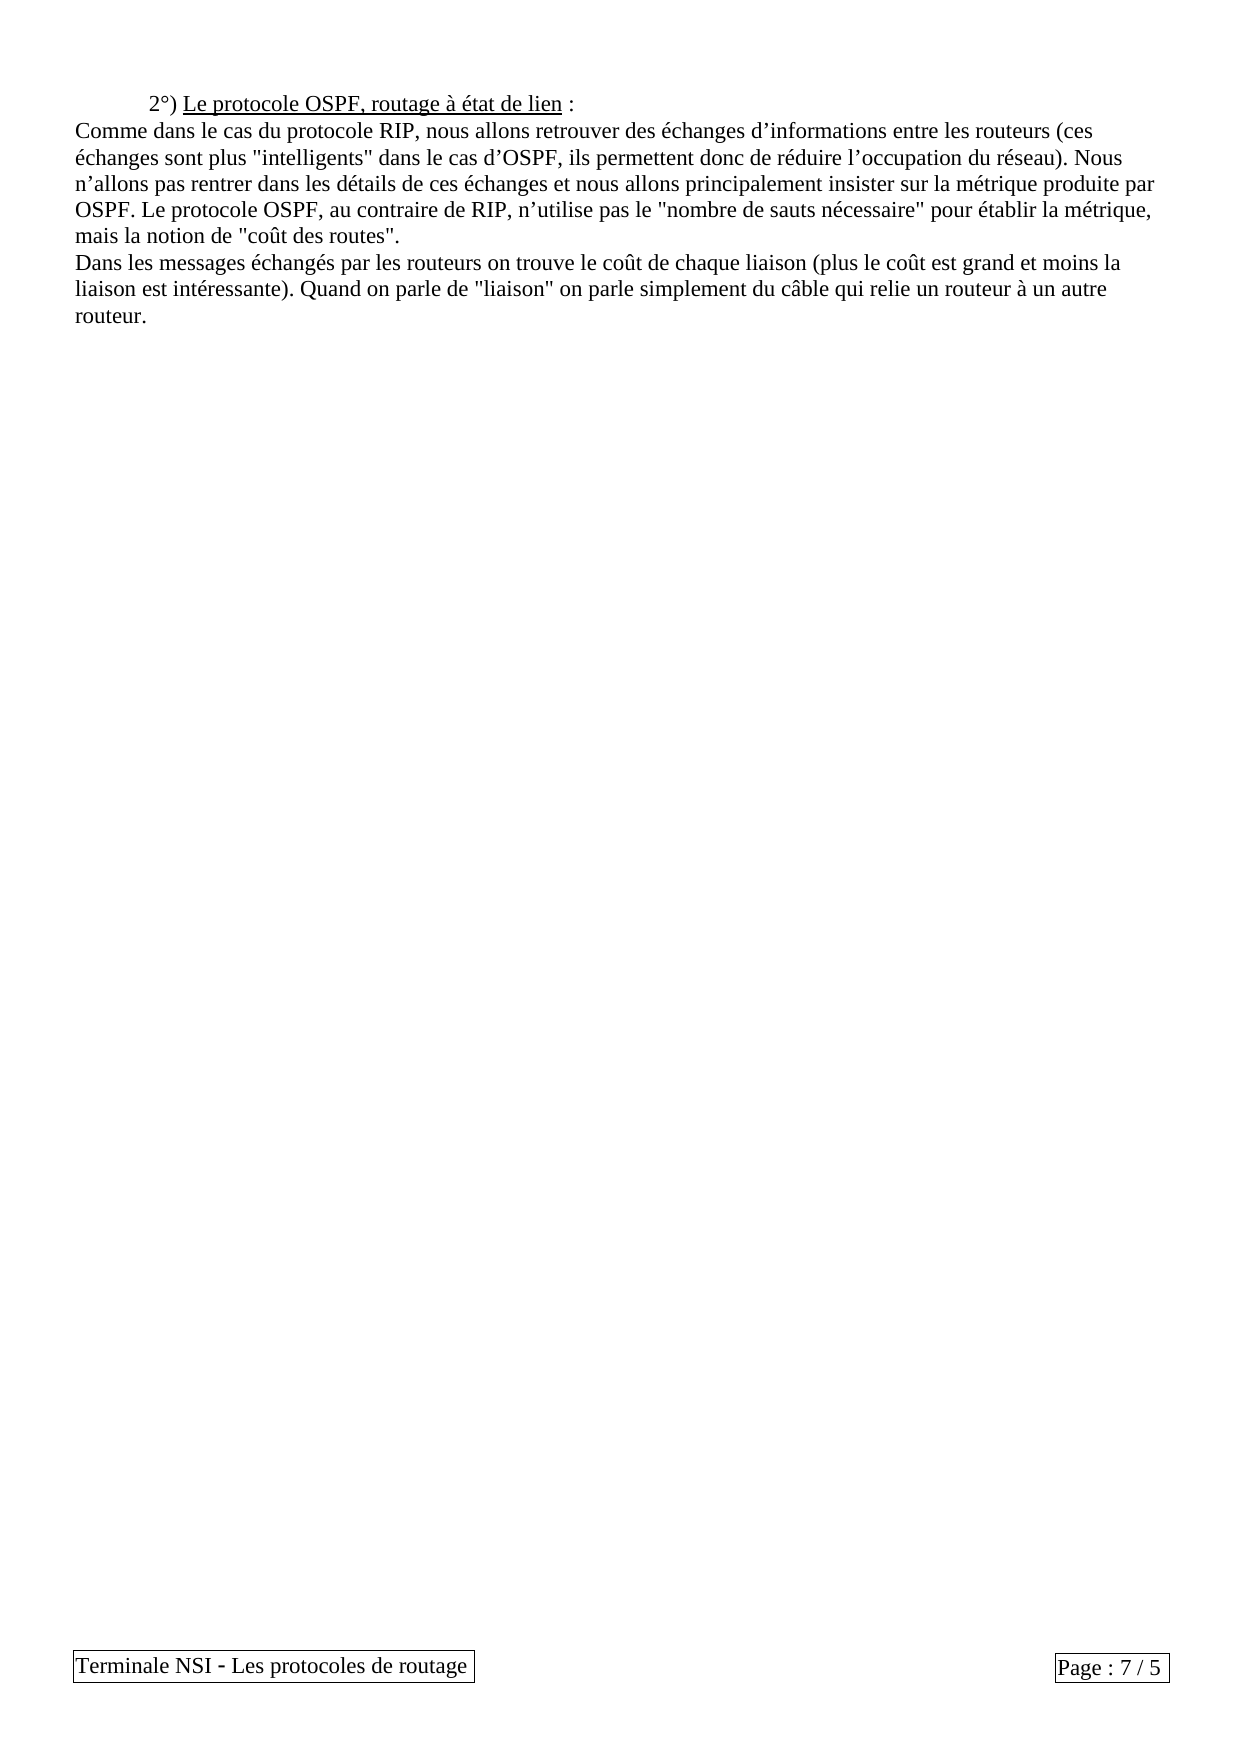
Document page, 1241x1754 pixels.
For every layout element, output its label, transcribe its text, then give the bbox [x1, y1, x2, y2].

text 2°) Le protocole OSPF, routage à état de lien : [149, 91, 1188, 117]
text Comme dans le cas du protocole RIP, nous allons retrouver des échanges d’informations entre les routeurs (ces échanges sont plus "intelligents" dans le cas d’OSPF, ils permettent donc de réduire l’occupation du réseau). Nous n’allons pas rentrer dans les détails de ces échanges et nous allons principalement insister sur la métrique produite par OSPF. Le protocole OSPF, au contraire de RIP, n’utilise pas le "nombre de sauts nécessaire" pour établir la métrique, mais la notion de "coût des routes". [75, 117, 1157, 249]
text Dans les messages échangés par les routeurs on trouve le coût de chaque liaison (plus le coût est grand et moins la liaison est intéressante). Quand on parle de "liaison" on parle simplement du câble qui relie un routeur à un autre routeur. [75, 249, 1123, 328]
